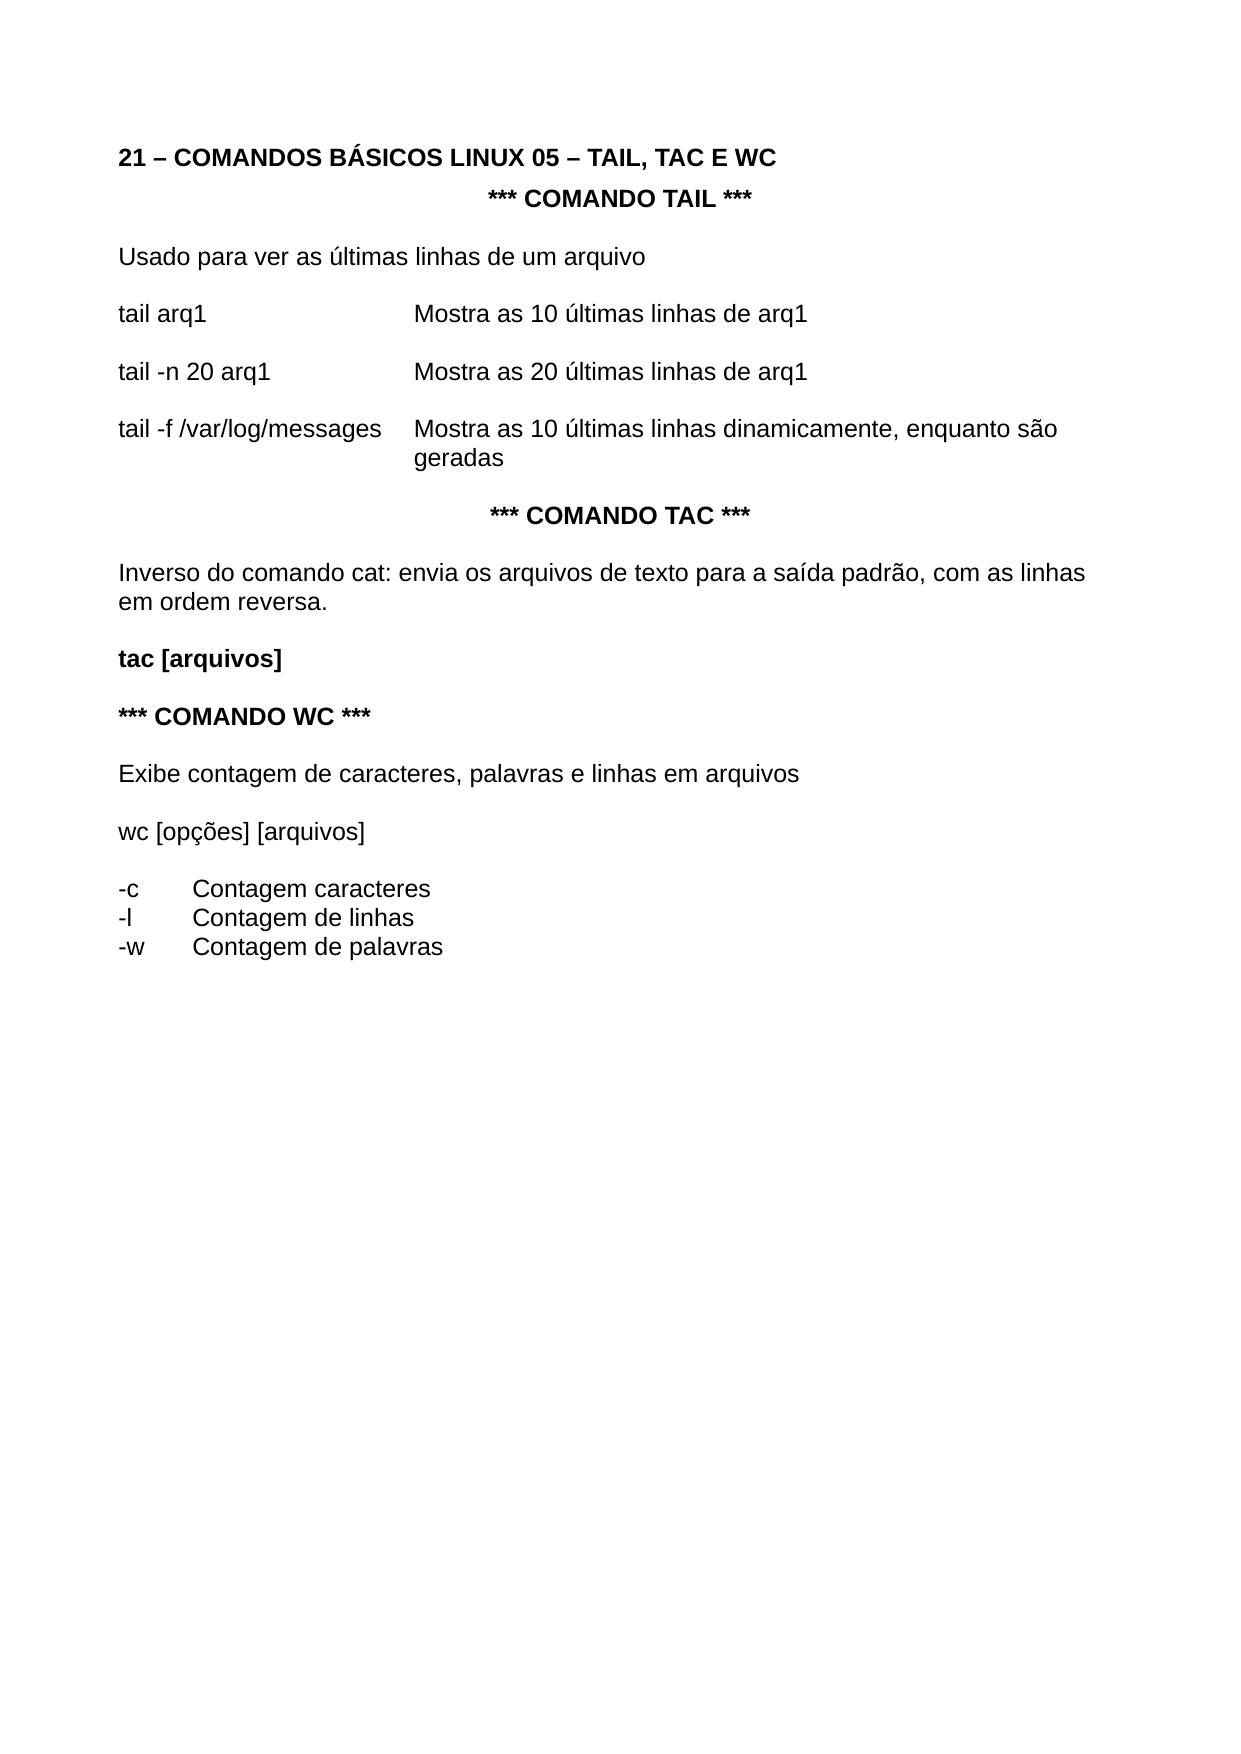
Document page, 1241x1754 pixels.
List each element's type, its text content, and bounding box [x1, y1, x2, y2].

text Inverso do comando cat: envia os arquivos de texto para a saída padrão, com as linhas em ordem reversa. [118, 558, 1122, 616]
text *** COMANDO TAC *** [118, 501, 1122, 529]
text Usado para ver as últimas linhas de um arquivo [118, 242, 1122, 271]
text *** COMANDO TAIL *** [118, 184, 1122, 213]
text Exibe contagem de caracteres, palavras e linhas em arquivos [118, 759, 1122, 788]
text *** COMANDO WC *** [118, 702, 1122, 731]
text tail -f /var/log/messages Mostra as 10 últimas linhas dinamicamente, enquanto são geradas [118, 414, 1122, 472]
text -c Contagem caracteres [118, 874, 1122, 903]
text -l Contagem de linhas [118, 903, 1122, 932]
subtitle 21 – COMANDOS BÁSICOS LINUX 05 – TAIL, TAC E WC [118, 143, 1122, 172]
text wc [opções] [arquivos] [118, 817, 1122, 846]
text tail arq1 Mostra as 10 últimas linhas de arq1 [118, 299, 1122, 328]
text tail -n 20 arq1 Mostra as 20 últimas linhas de arq1 [118, 357, 1122, 386]
text -w Contagem de palavras [118, 932, 1122, 961]
text tac [arquivos] [118, 644, 1122, 673]
